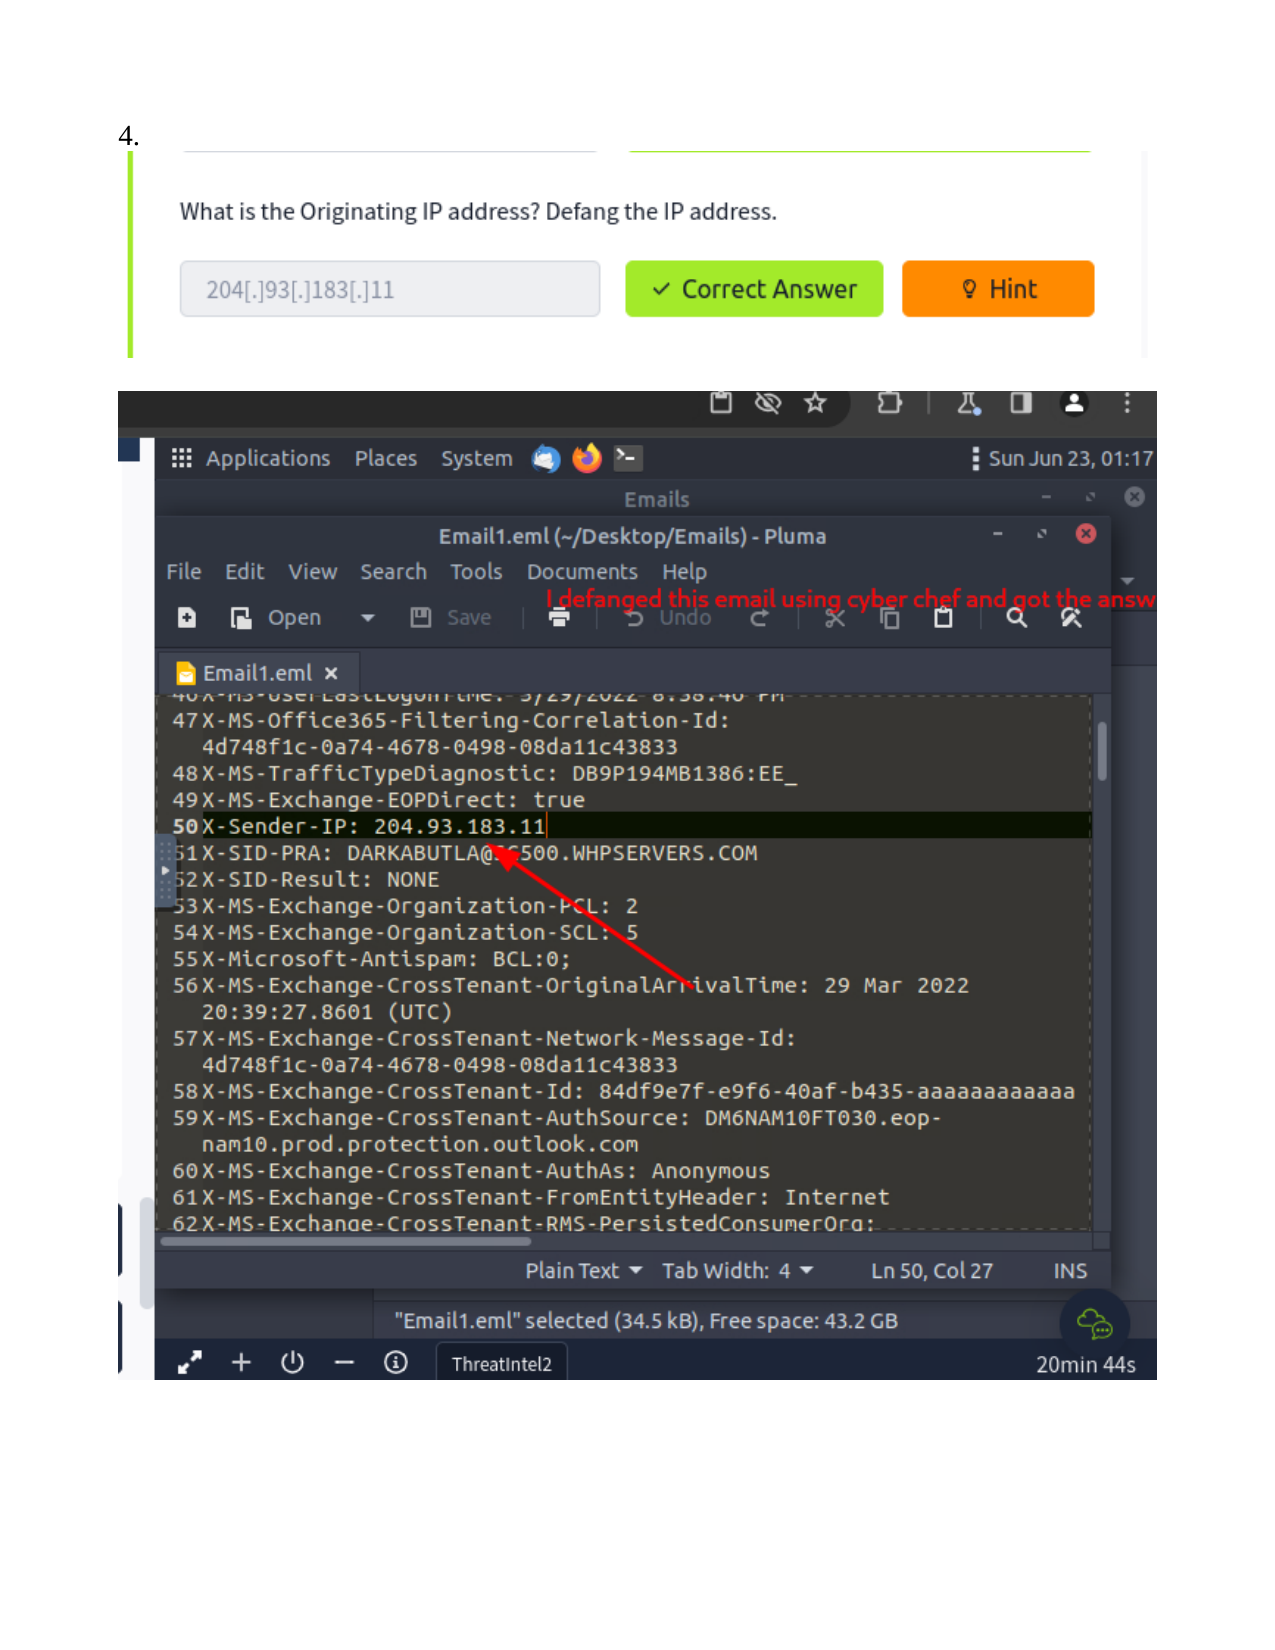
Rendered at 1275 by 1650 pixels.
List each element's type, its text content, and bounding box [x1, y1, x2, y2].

picture [118, 391, 1157, 1380]
picture [127, 151, 1148, 358]
text 4. [118, 118, 1157, 152]
